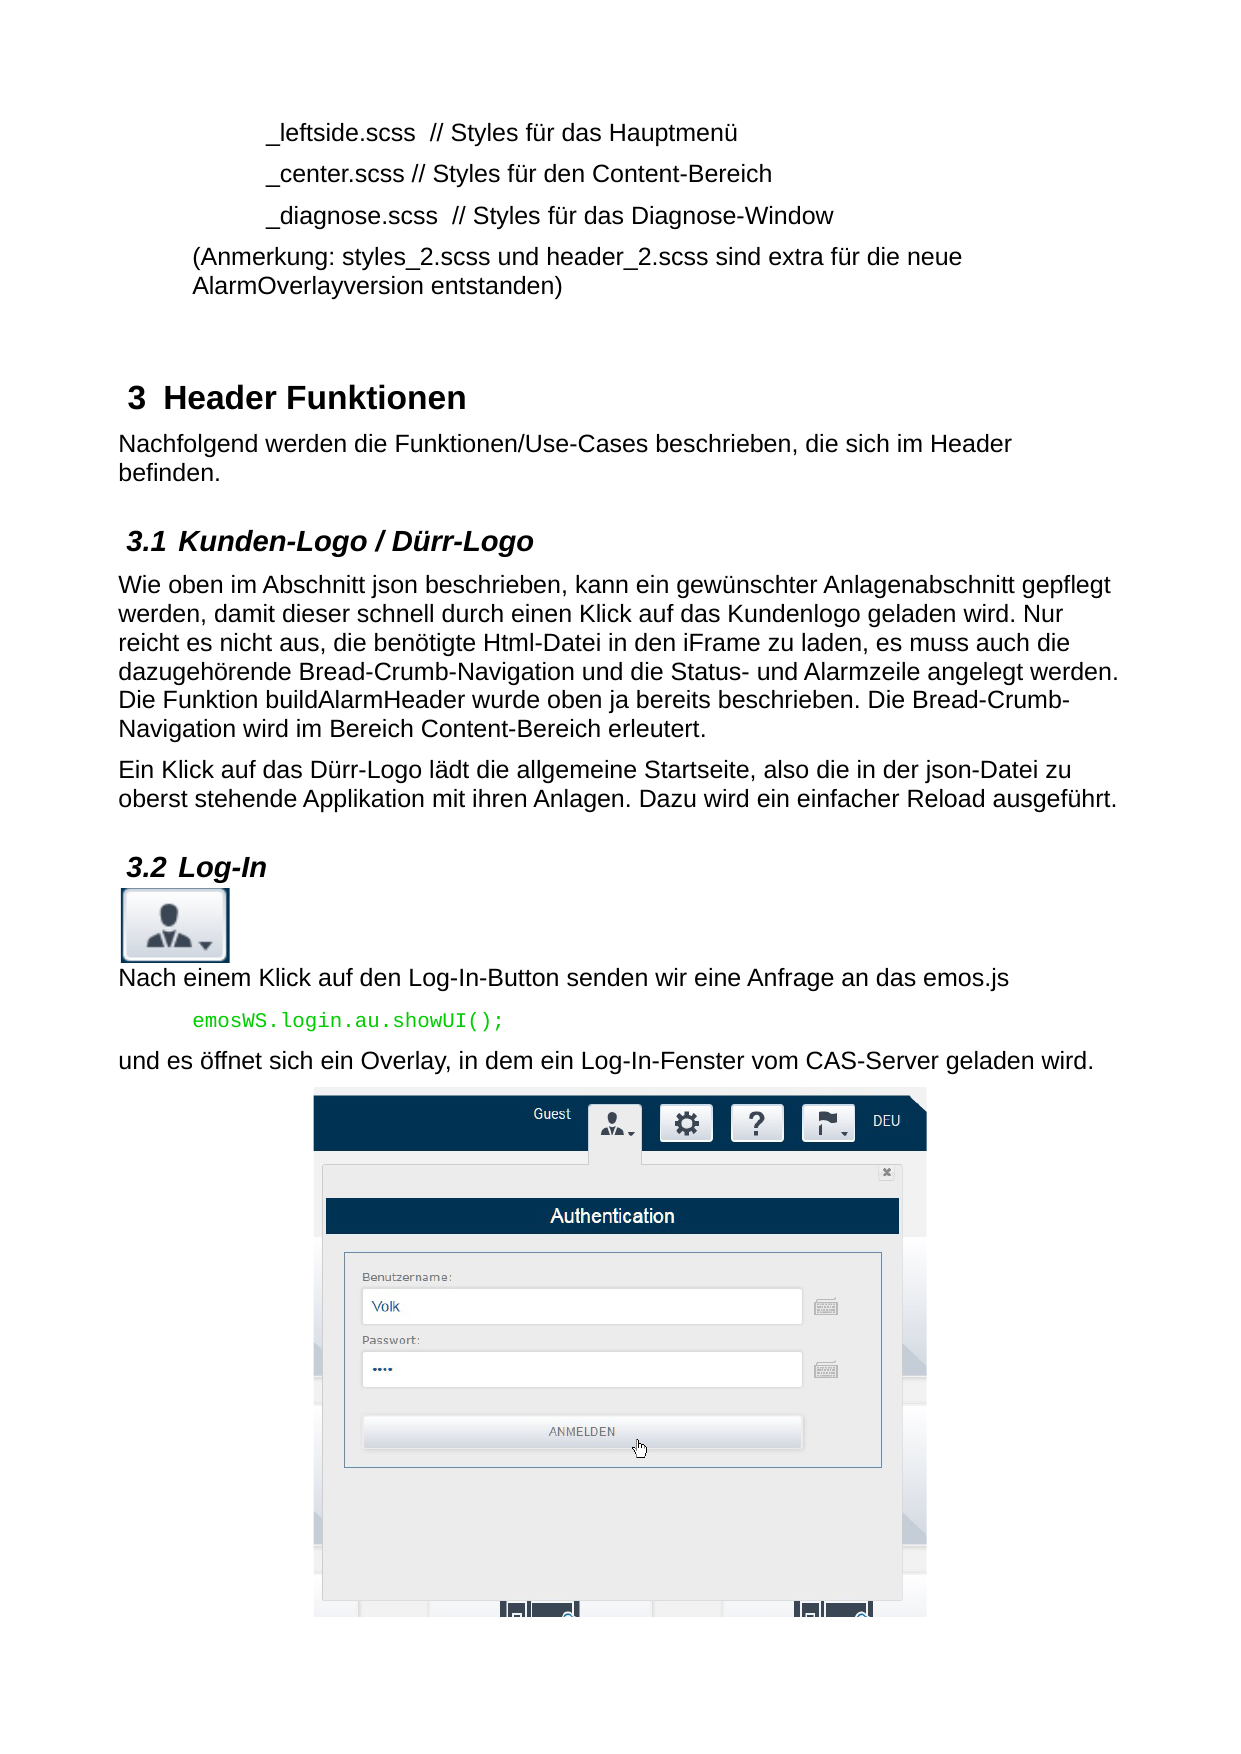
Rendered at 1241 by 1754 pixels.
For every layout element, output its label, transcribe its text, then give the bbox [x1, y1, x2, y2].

text _leftside.scss // Styles für das Hauptmenü [192, 118, 1122, 147]
subtitle Log-In [118, 850, 1122, 884]
text Nach einem Klick auf den Log-In-Button senden wir eine Anfrage an das emos.js [118, 896, 1122, 992]
text (Anmerkung: styles_2.scss und header_2.scss sind extra für die neue AlarmOverlayversion entstanden) [192, 242, 1122, 299]
subtitle Kunden-Logo / Dürr-Logo [118, 524, 1122, 558]
text Nachfolgend werden die Funktionen/Use-Cases beschrieben, die sich im Header befinden. [118, 429, 1122, 487]
subtitle Header Funktionen [118, 378, 1122, 417]
text Wie oben im Abschnitt json beschrieben, kann ein gewünschter Anlagenabschnitt gepflegt werden, damit dieser schnell durch einen Klick auf das Kundenlogo geladen wird. Nur reicht es nicht aus, die benötigte Html-Datei in den iFrame zu laden, es muss auch die dazugehörende Bread-Crumb-Navigation und die Status- und Alarmzeile angelegt werden. Die Funktion buildAlarmHeader wurde oben ja bereits beschrieben. Die Bread-Crumb-Navigation wird im Bereich Content-Bereich erleutert. [118, 570, 1122, 743]
text _diagnose.scss // Styles für das Diagnose-Window [192, 201, 1122, 229]
text emosWS.login.au.showUI(); [118, 1004, 1122, 1034]
text _center.scss // Styles für den Content-Bereich [192, 159, 1122, 188]
text Ein Klick auf das Dürr-Logo lädt die allgemeine Startseite, also die in der json-Datei zu oberst stehende Applikation mit ihren Anlagen. Dazu wird ein einfacher Reload ausgeführt. [118, 755, 1122, 813]
text und es öffnet sich ein Overlay, in dem ein Log-In-Fenster vom CAS-Server geladen wird. [118, 1046, 1122, 1075]
